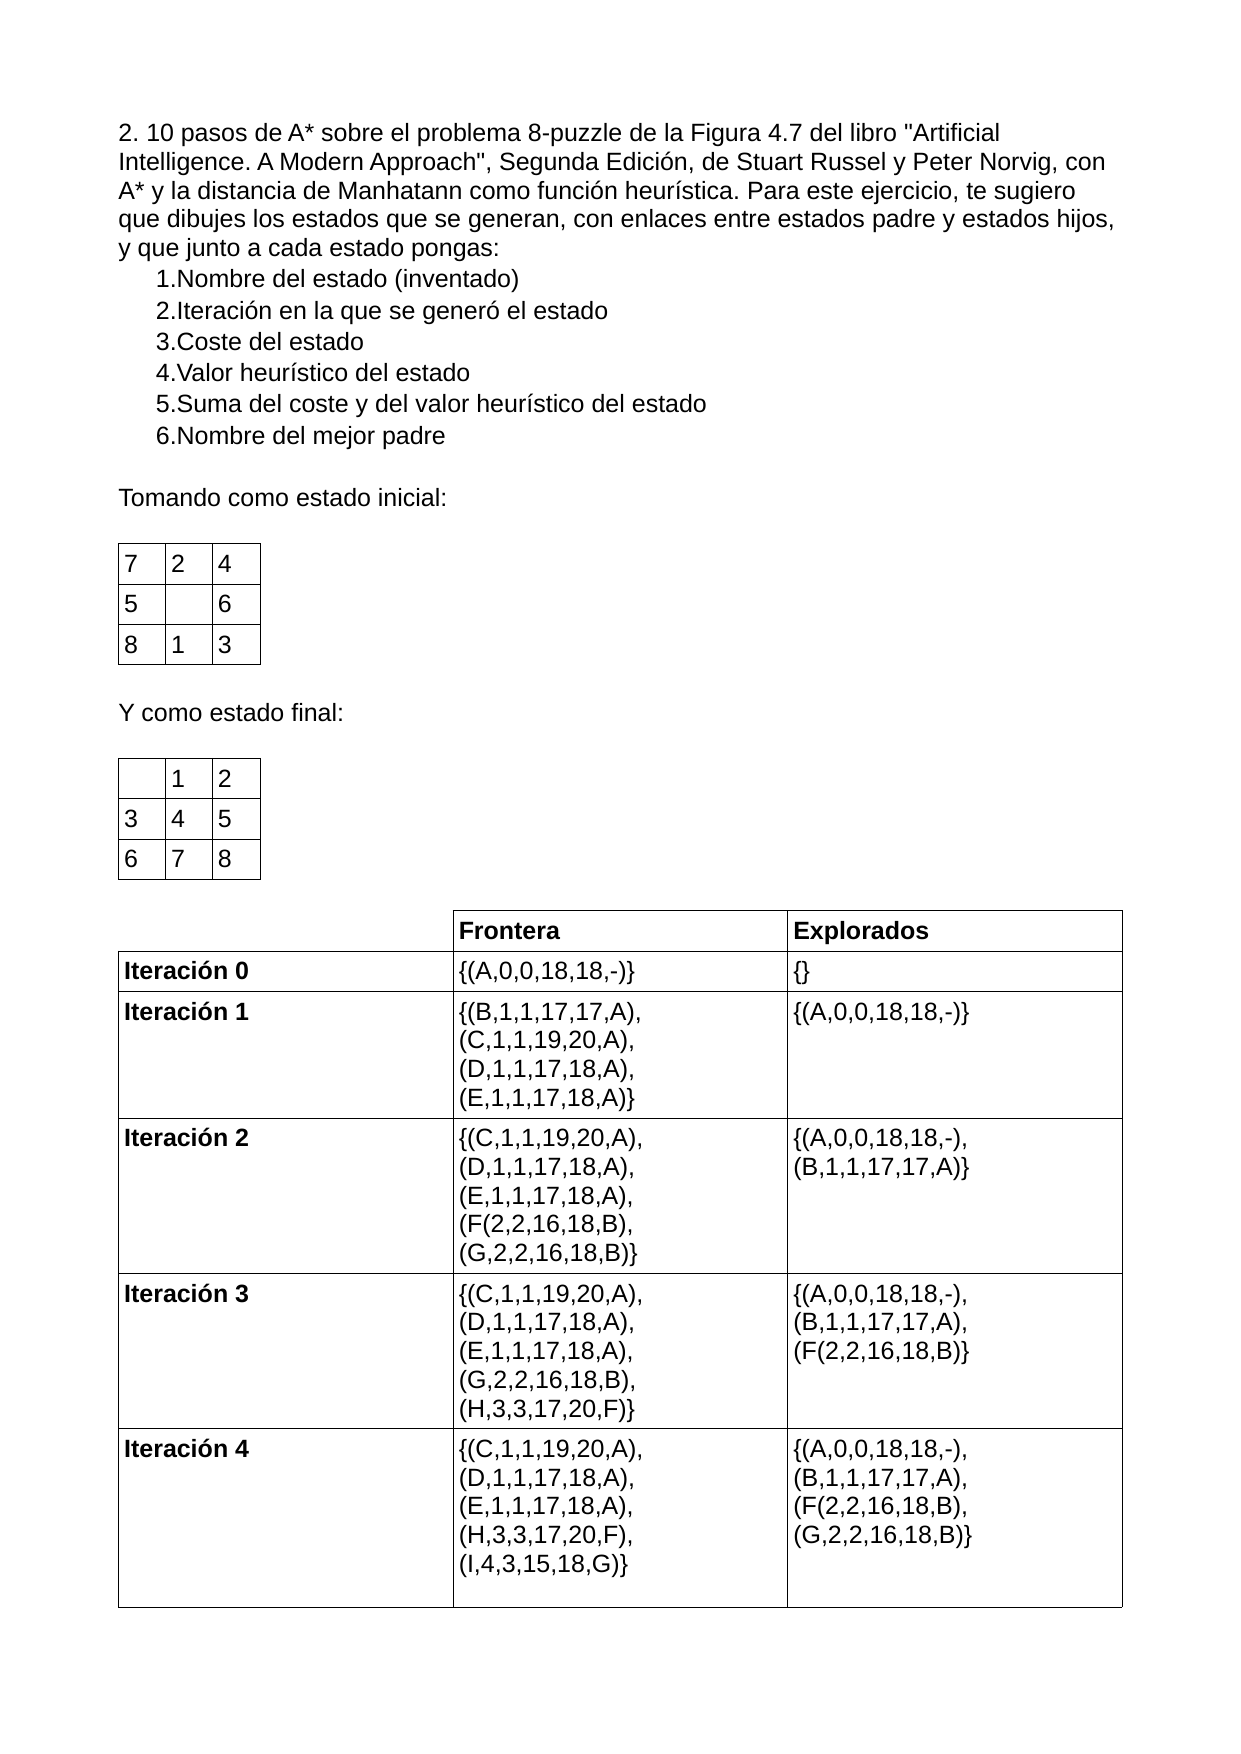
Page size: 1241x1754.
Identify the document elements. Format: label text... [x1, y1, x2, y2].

list Iteración en la que se generó el estado [118, 293, 1122, 324]
table_cell 5 [119, 585, 165, 624]
table_cell {(B,1,1,17,17,A), (C,1,1,19,20,A), (D,1,1,17,18,A), (E,1,1,17,18,A)} [454, 992, 787, 1117]
list Nombre del estado (inventado) [118, 262, 1122, 293]
text Y como estado final: [118, 695, 1122, 727]
table_cell 6 [119, 840, 165, 879]
table_cell Iteración 2 [119, 1119, 453, 1273]
list Suma del coste y del valor heurístico del estado [118, 387, 1122, 418]
table_cell {} [788, 952, 1122, 991]
table_cell 8 [213, 840, 260, 879]
table_cell {(A,0,0,18,18,-), (B,1,1,17,17,A)} [788, 1119, 1122, 1273]
table_cell 3 [119, 799, 165, 838]
list Valor heurístico del estado [118, 356, 1122, 387]
table_cell {(A,0,0,18,18,-), (B,1,1,17,17,A), (F(2,2,16,18,B)} [788, 1274, 1122, 1428]
table_cell Iteración 0 [119, 952, 453, 991]
table_cell Iteración 1 [119, 992, 453, 1117]
table_cell {(A,0,0,18,18,-), (B,1,1,17,17,A), (F(2,2,16,18,B), (G,2,2,16,18,B)} [788, 1429, 1122, 1607]
table_cell {(C,1,1,19,20,A), (D,1,1,17,18,A), (E,1,1,17,18,A), (F(2,2,16,18,B), (G,2,2,16,18,B)} [454, 1119, 787, 1273]
table_cell 8 [119, 625, 165, 664]
table_header 2 [213, 759, 260, 798]
table_cell 3 [213, 625, 260, 664]
table_header [118, 910, 453, 951]
table_cell 5 [213, 799, 260, 838]
table_header 7 [119, 544, 165, 583]
table_cell {(C,1,1,19,20,A), (D,1,1,17,18,A), (E,1,1,17,18,A), (H,3,3,17,20,F), (I,4,3,15,18,G)} [454, 1429, 787, 1607]
table_cell {(A,0,0,18,18,-)} [454, 952, 787, 991]
table_header 2 [166, 544, 212, 583]
list Nombre del mejor padre [118, 418, 1122, 449]
text 2. 10 pasos de A* sobre el problema 8-puzzle de la Figura 4.7 del libro "Artificial Intelligence. A Modern Approach", Segunda Edición, de Stuart Russel y Peter Norvig, con A* y la distancia de Manhatann como función heurística. Para este ejercicio, te sugiero que dibujes los estados que se generan, con enlaces entre estados padre y estados hijos, y que junto a cada estado pongas: [118, 118, 1122, 262]
table_cell 6 [213, 585, 260, 624]
table_cell Iteración 4 [119, 1429, 453, 1607]
table_cell 4 [166, 799, 212, 838]
table_header Frontera [454, 911, 787, 951]
text Tomando como estado inicial: [118, 481, 1122, 512]
table_header [119, 759, 165, 798]
table_header Explorados [788, 911, 1122, 951]
table_header 1 [166, 759, 212, 798]
table_header 4 [213, 544, 260, 583]
table_cell 1 [166, 625, 212, 664]
list Coste del estado [118, 324, 1122, 356]
table_cell Iteración 3 [119, 1274, 453, 1428]
table_cell [166, 585, 212, 624]
table_cell {(A,0,0,18,18,-)} [788, 992, 1122, 1117]
table_cell {(C,1,1,19,20,A), (D,1,1,17,18,A), (E,1,1,17,18,A), (G,2,2,16,18,B), (H,3,3,17,20,F)} [454, 1274, 787, 1428]
table_cell 7 [166, 840, 212, 879]
